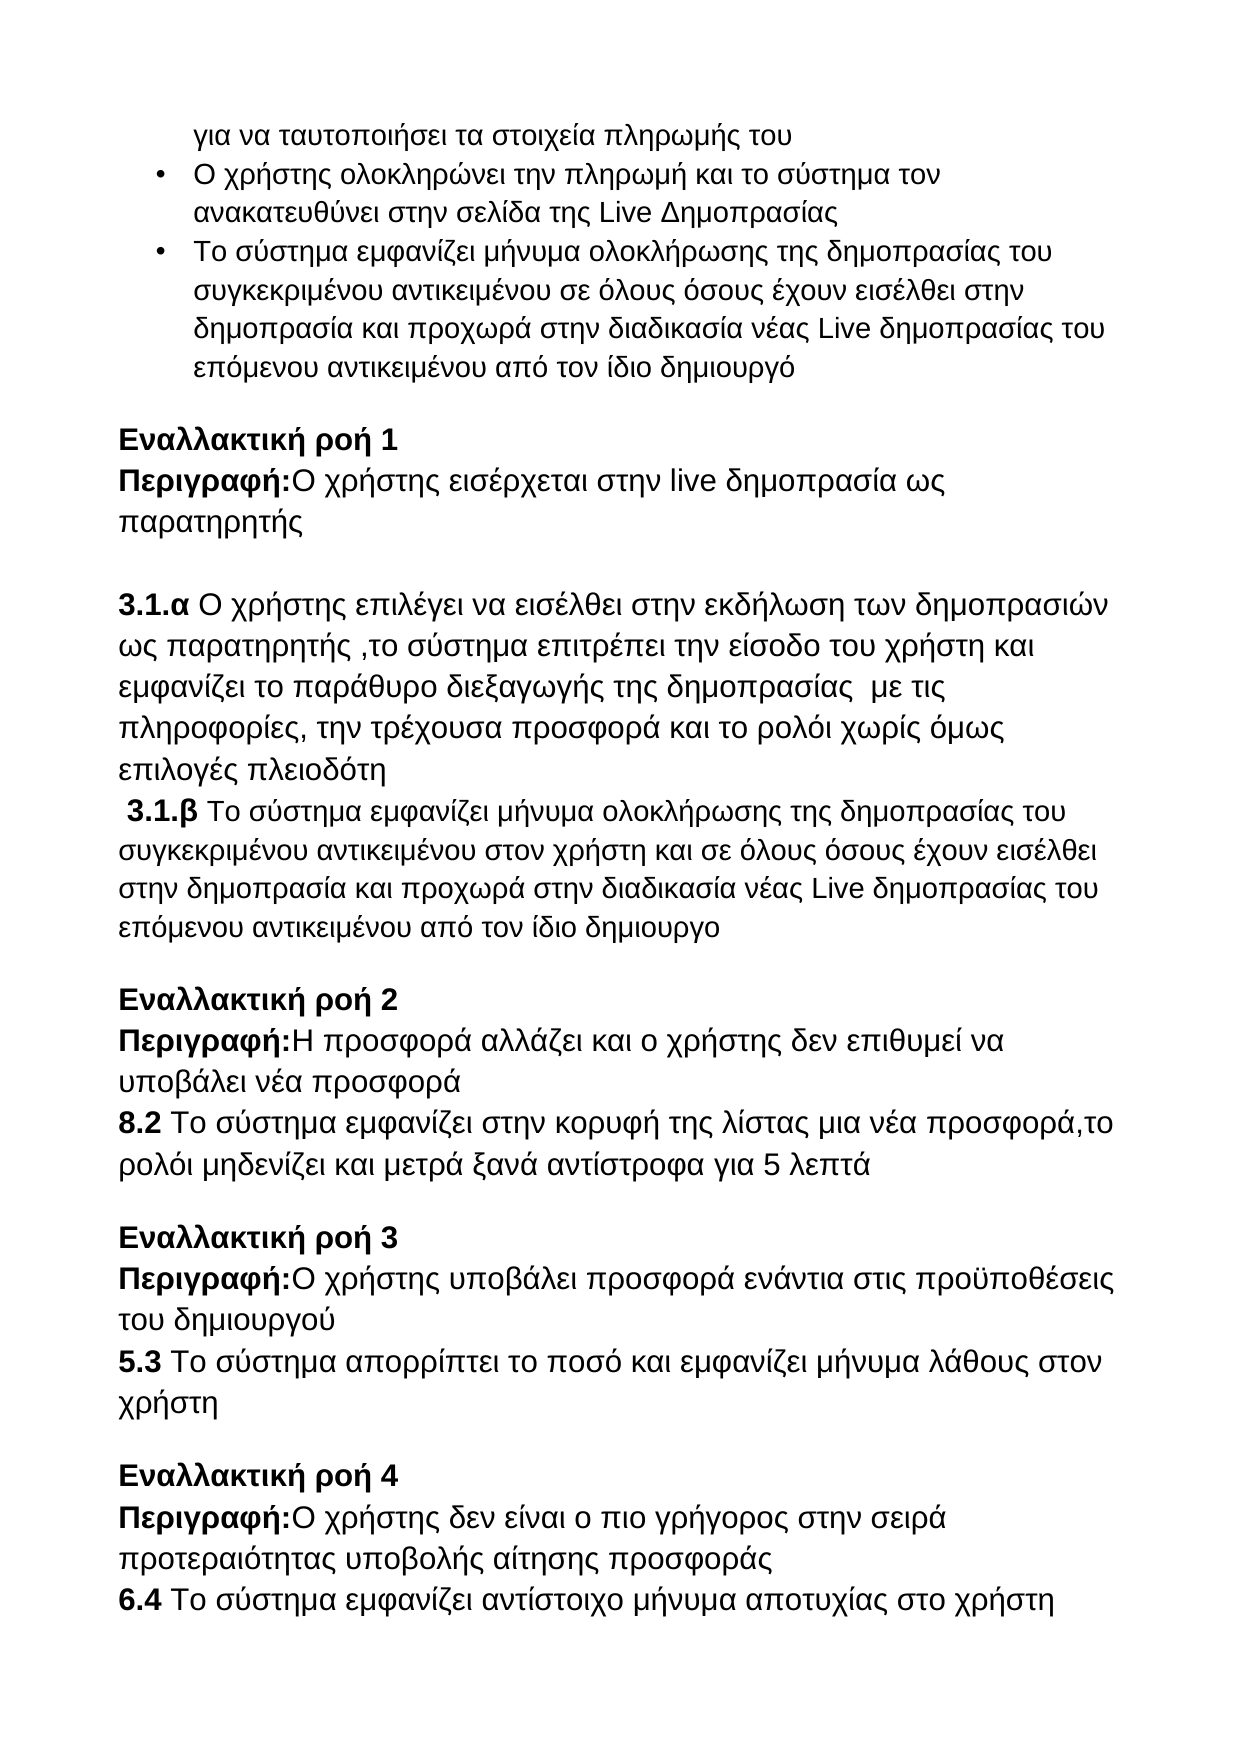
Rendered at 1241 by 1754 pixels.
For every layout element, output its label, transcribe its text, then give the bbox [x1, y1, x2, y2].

text Εναλλακτική ροή 1 [118, 421, 1122, 456]
text Περιγραφή:Ο χρήστης υποβάλει προσφορά ενάντια στις προϋποθέσεις του δημιουργού [118, 1260, 1122, 1337]
text Εναλλακτική ροή 2 [118, 981, 1122, 1016]
list για να ταυτοποιήσει τα στοιχεία πληρωμής του [156, 118, 1122, 152]
text 3.1.α Ο χρήστης επιλέγει να εισέλθει στην εκδήλωση των δημοπρασιών ως παρατηρητής ,το σύστημα επιτρέπει την είσοδο του χρήστη και εμφανίζει το παράθυρο διεξαγωγής της δημοπρασίας με τις πληροφορίες, την τρέχουσα προσφορά και το ρολόι χωρίς όμως επιλογές πλειοδότη [118, 586, 1122, 786]
text 5.3 Το σύστημα απορρίπτει το ποσό και εμφανίζει μήνυμα λάθους στον χρήστη [118, 1343, 1122, 1420]
text Εναλλακτική ροή 3 [118, 1219, 1122, 1255]
list Ο χρήστης ολοκληρώνει την πληρωμή και το σύστημα τον ανακατευθύνει στην σελίδα της Live Δημοπρασίας [156, 157, 1122, 229]
text 8.2 Το σύστημα εμφανίζει στην κορυφή της λίστας μια νέα προσφορά,το ρολόι μηδενίζει και μετρά ξανά αντίστροφα για 5 λεπτά [118, 1104, 1122, 1181]
text 6.4 Το σύστημα εμφανίζει αντίστοιχο μήνυμα αποτυχίας στο χρήστη [118, 1581, 1122, 1617]
text Περιγραφή:Ο χρήστης εισέρχεται στην live δημοπρασία ως παρατηρητής [118, 462, 1122, 539]
text Εναλλακτική ροή 4 [118, 1457, 1122, 1493]
list Το σύστημα εμφανίζει μήνυμα ολοκλήρωσης της δημοπρασίας του συγκεκριμένου αντικειμένου σε όλους όσους έχουν εισέλθει στην δημοπρασία και προχωρά στην διαδικασία νέας Live δημοπρασίας του επόμενου αντικειμένου από τον ίδιο δημιουργό [156, 234, 1122, 383]
text 3.1.β Το σύστημα εμφανίζει μήνυμα ολοκλήρωσης της δημοπρασίας του συγκεκριμένου αντικειμένου στον χρήστη και σε όλους όσους έχουν εισέλθει στην δημοπρασία και προχωρά στην διαδικασία νέας Live δημοπρασίας του επόμενου αντικειμένου από τον ίδιο δημιουργο [118, 792, 1122, 943]
text Περιγραφή:Η προσφορά αλλάζει και ο χρήστης δεν επιθυμεί να υποβάλει νέα προσφορά [118, 1022, 1122, 1099]
text Περιγραφή:Ο χρήστης δεν είναι ο πιο γρήγορος στην σειρά προτεραιότητας υποβολής αίτησης προσφοράς [118, 1499, 1122, 1576]
